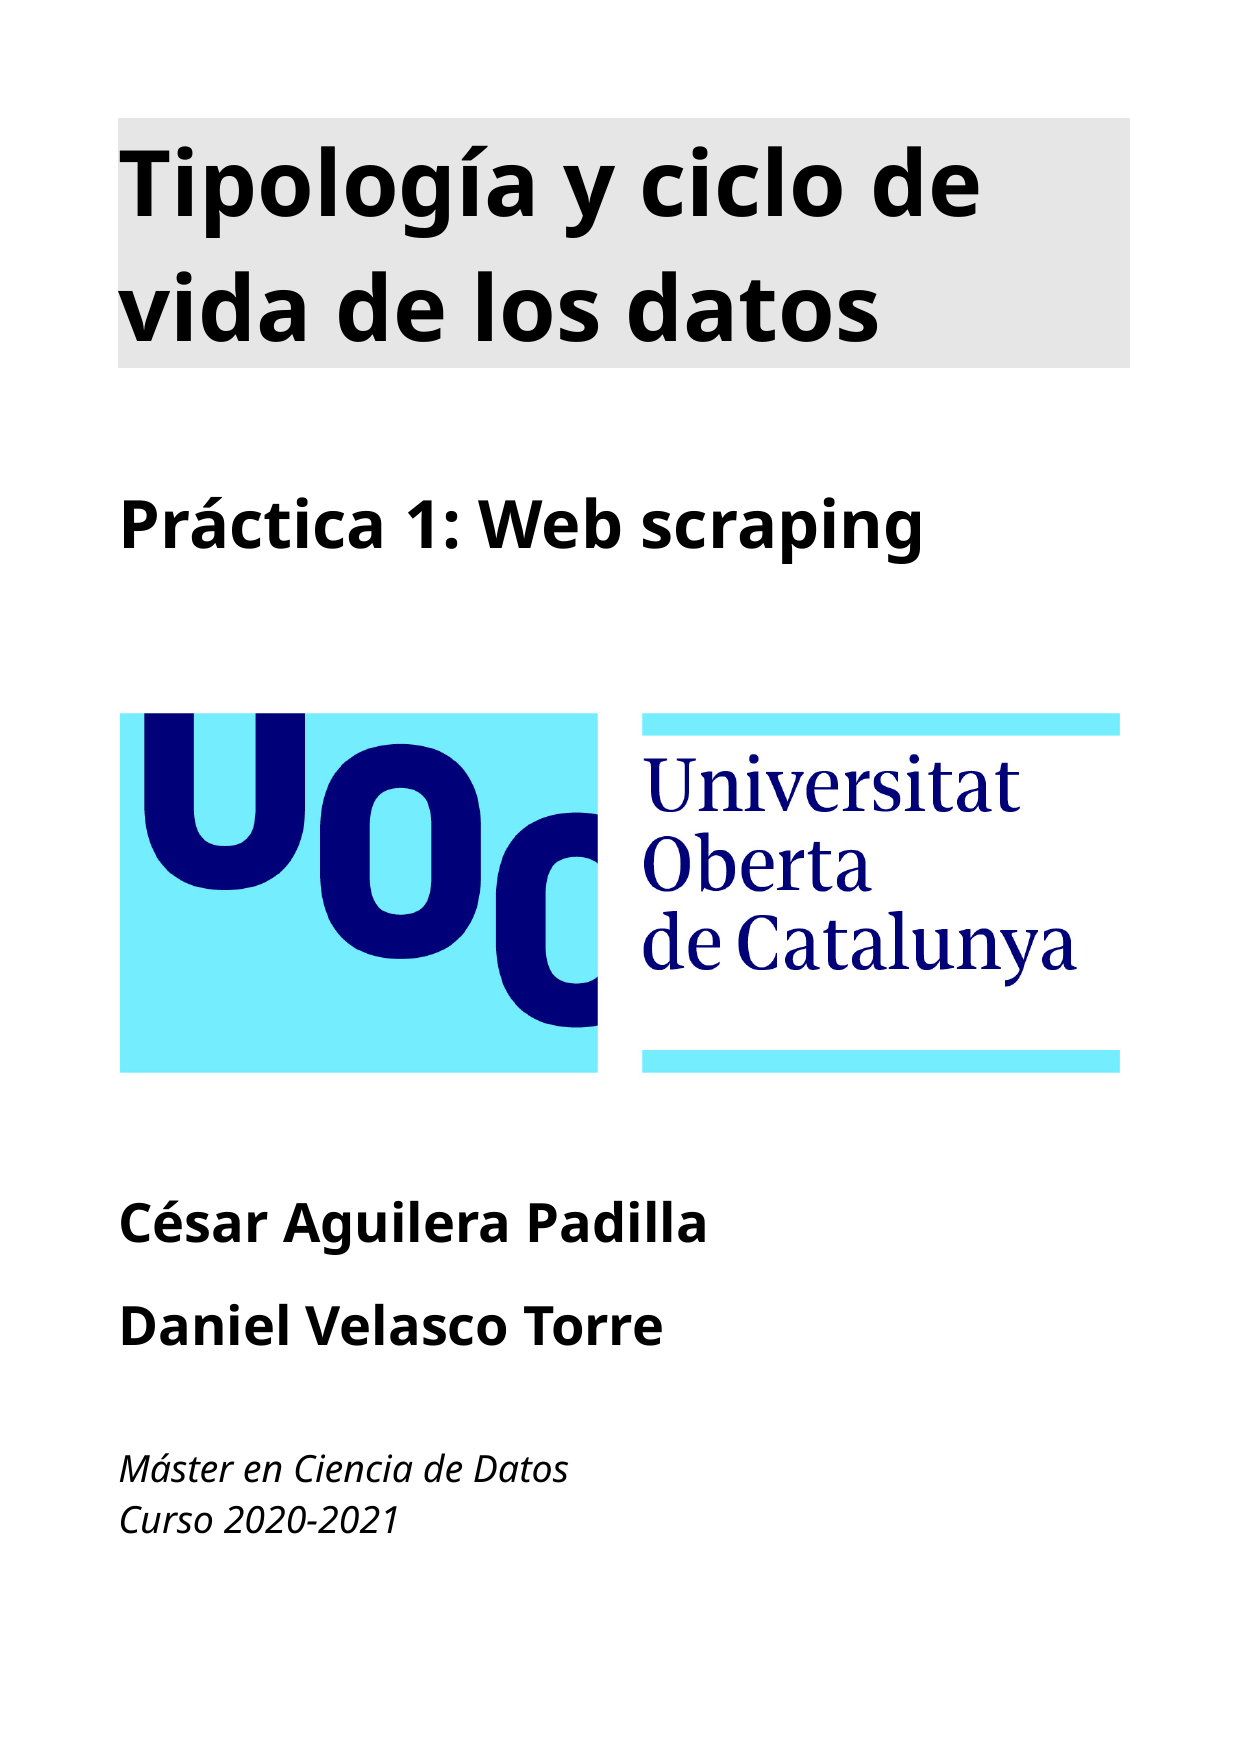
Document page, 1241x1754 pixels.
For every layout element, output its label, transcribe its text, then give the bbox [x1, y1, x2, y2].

text Curso 2020-2021 [118, 1493, 1122, 1544]
text César Aguilera Padilla [118, 1075, 1122, 1258]
text Tipología y ciclo de vida de los datos [118, 118, 1130, 368]
text Máster en Ciencia de Datos [118, 1442, 1122, 1493]
text Práctica 1: Web scraping [118, 368, 1122, 568]
text Daniel Velasco Torre [118, 1288, 1122, 1362]
picture [118, 710, 1123, 1075]
